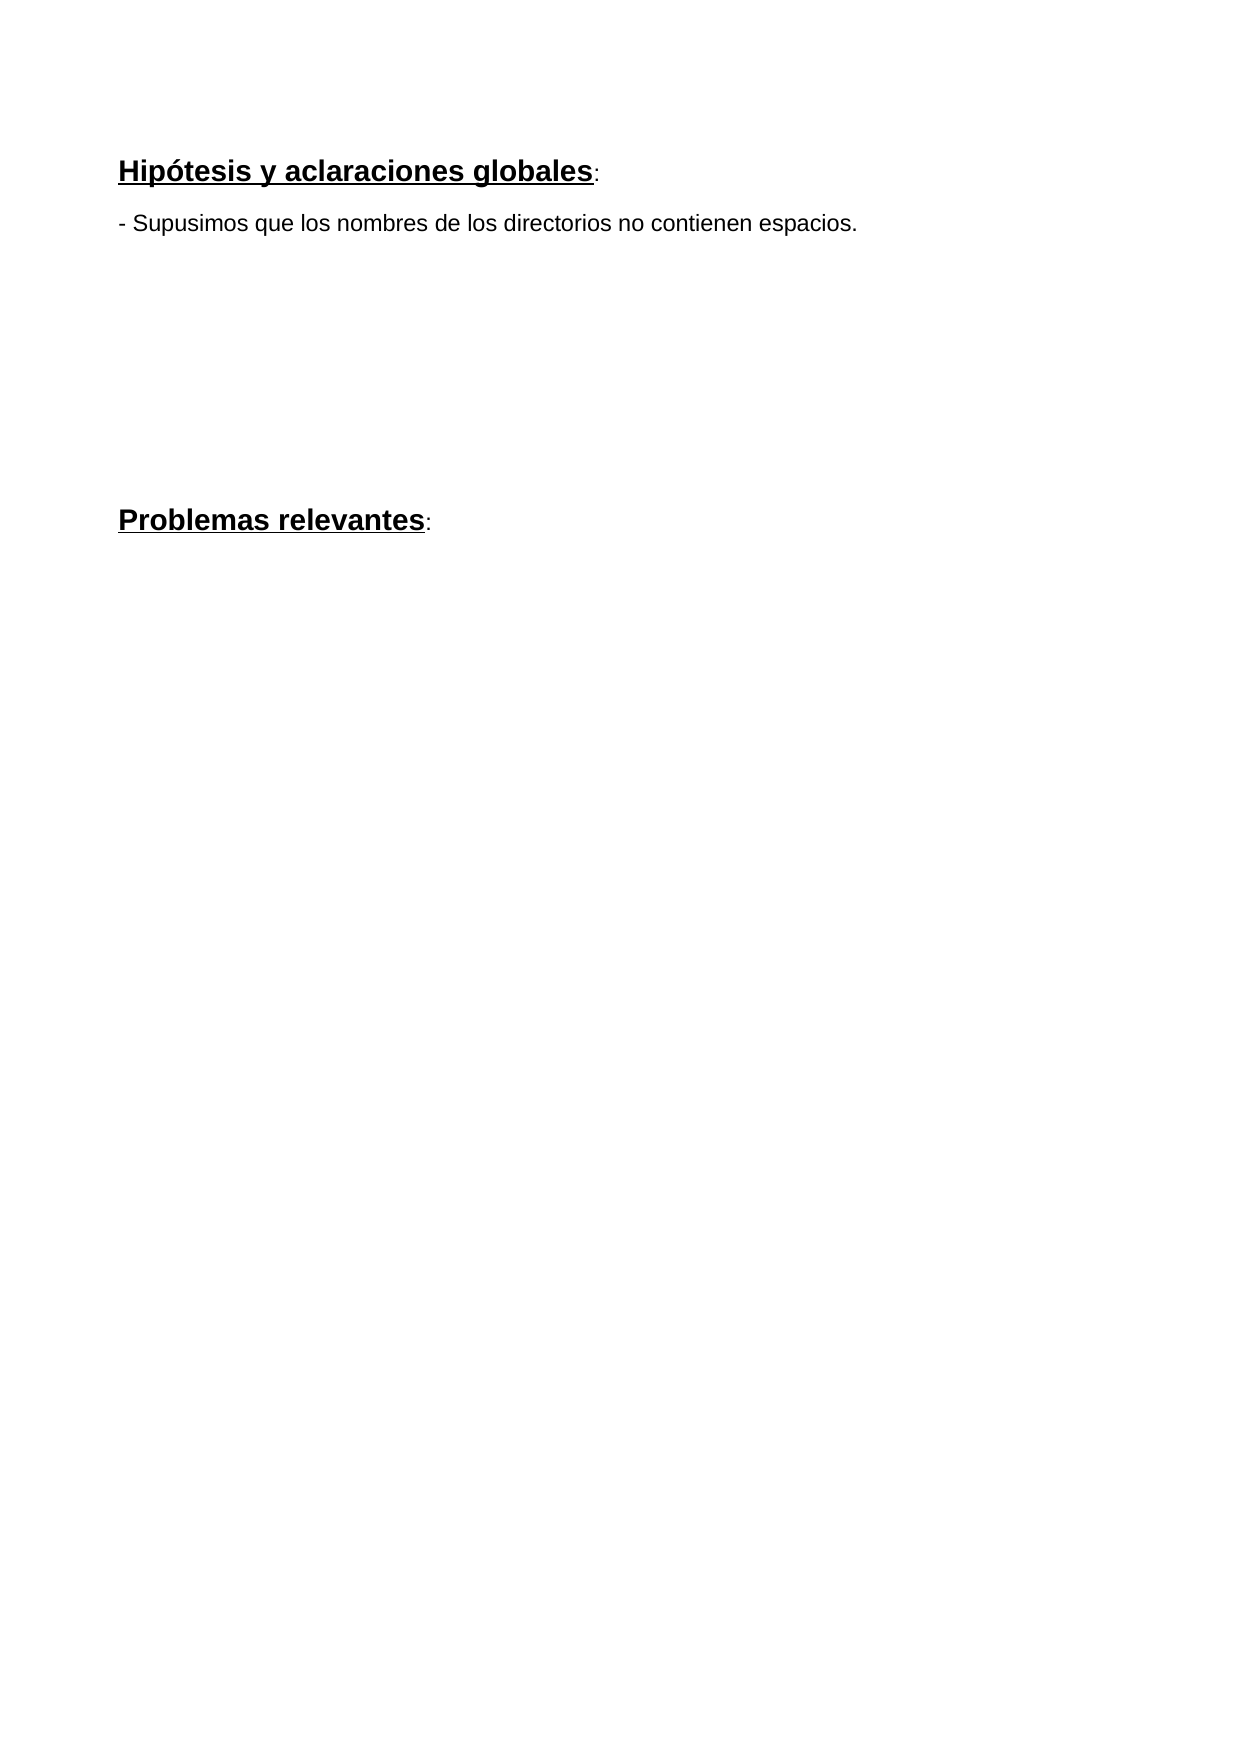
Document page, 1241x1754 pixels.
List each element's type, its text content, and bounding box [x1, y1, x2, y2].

text Hipótesis y aclaraciones globales: [118, 118, 1122, 188]
text Problemas relevantes: [118, 502, 1122, 536]
text - Supusimos que los nombres de los directorios no contienen espacios. [118, 209, 1122, 236]
